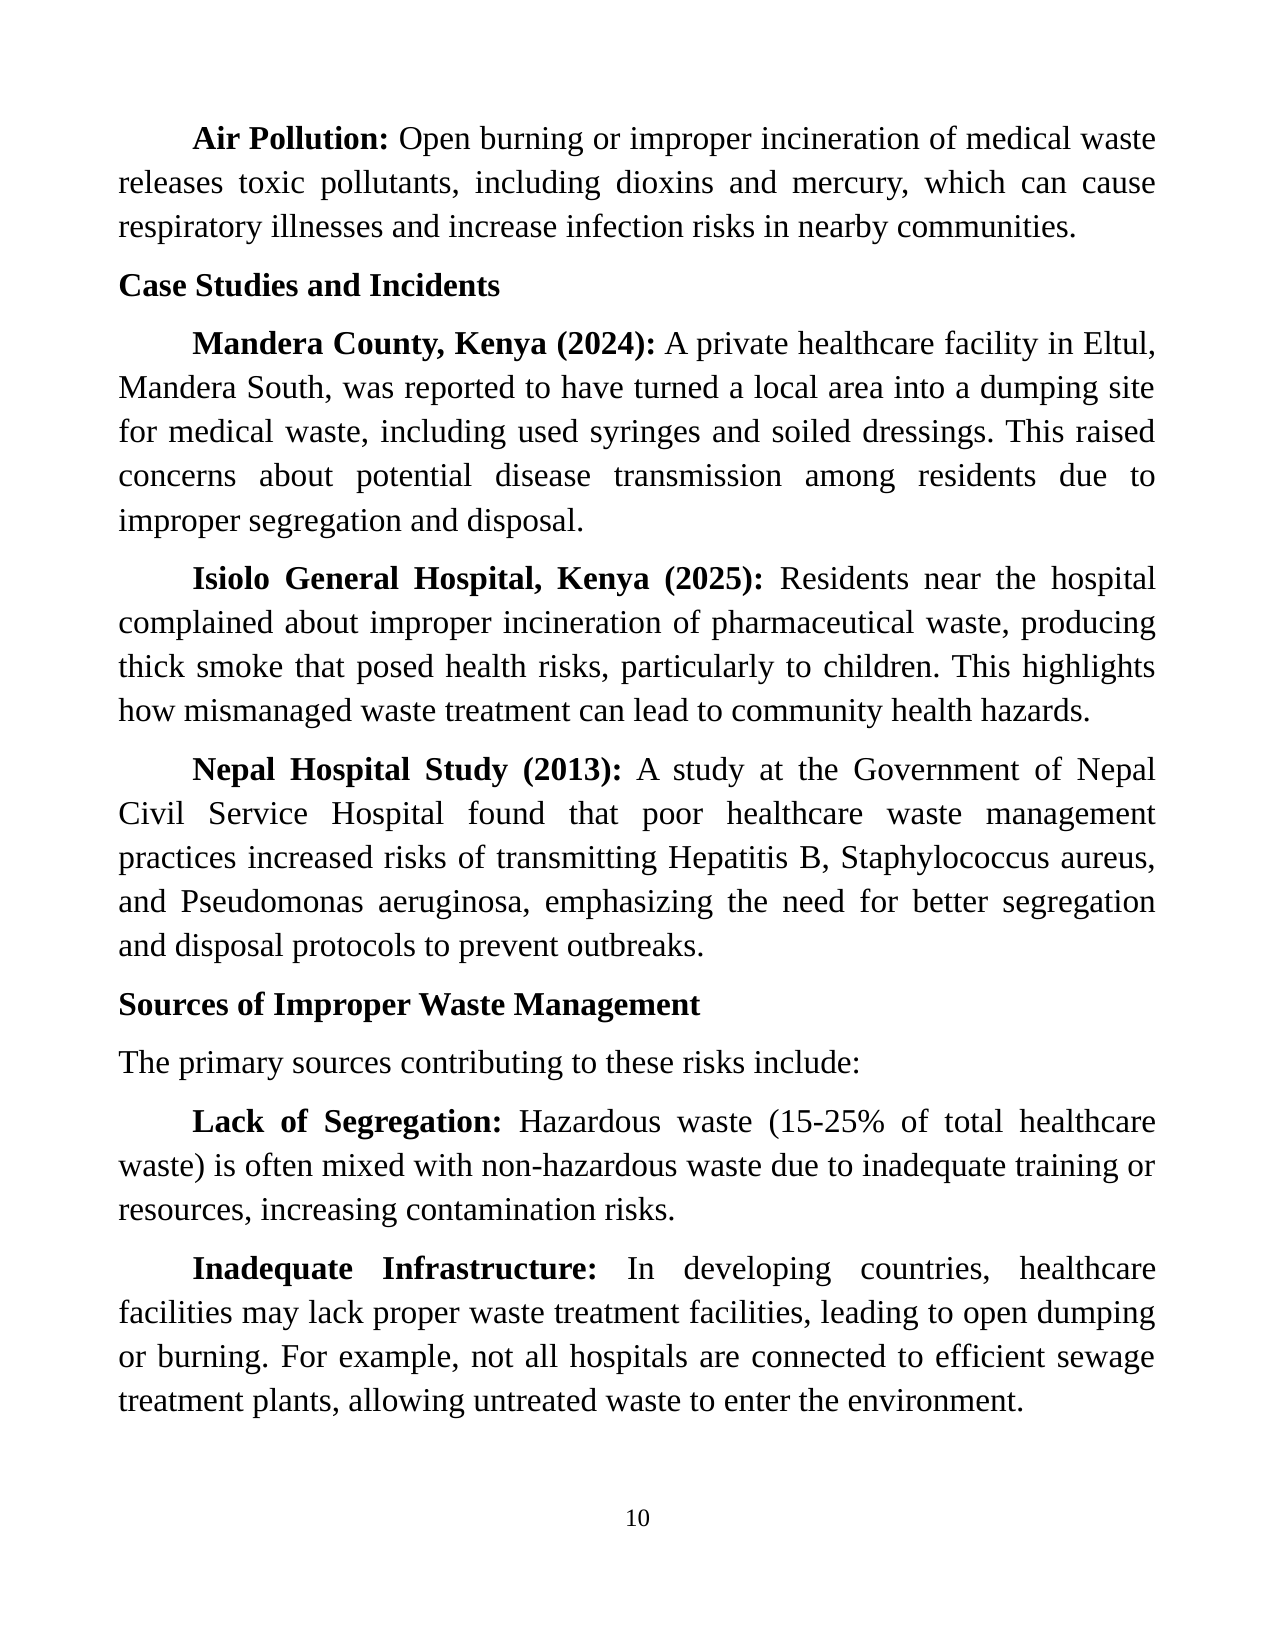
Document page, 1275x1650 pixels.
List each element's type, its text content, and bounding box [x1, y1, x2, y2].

text Mandera County, Kenya (2024): A private healthcare facility in Eltul, Mandera South, was reported to have turned a local area into a dumping site for medical waste, including used syringes and soiled dressings. This raised concerns about potential disease transmission among residents due to improper segregation and disposal. [118, 323, 1157, 538]
text Nepal Hospital Study (2013): A study at the Government of Nepal Civil Service Hospital found that poor healthcare waste management practices increased risks of transmitting Hepatitis B, Staphylococcus aureus, and Pseudomonas aeruginosa, emphasizing the need for better segregation and disposal protocols to prevent outbreaks. [118, 749, 1157, 964]
text Isiolo General Hospital, Kenya (2025): Residents near the hospital complained about improper incineration of pharmaceutical waste, producing thick smoke that posed health risks, particularly to children. This highlights how mismanaged waste treatment can lead to community health hazards. [118, 558, 1157, 729]
text Case Studies and Incidents [118, 265, 1157, 303]
text The primary sources contributing to these risks include: [118, 1043, 1157, 1081]
text Air Pollution: Open burning or improper incineration of medical waste releases toxic pollutants, including dioxins and mercury, which can cause respiratory illnesses and increase infection risks in nearby communities. [118, 118, 1157, 244]
text Sources of Improper Waste Management [118, 984, 1157, 1022]
text Inadequate Infrastructure: In developing countries, healthcare facilities may lack proper waste treatment facilities, leading to open dumping or burning. For example, not all hospitals are connected to efficient sewage treatment plants, allowing untreated waste to enter the environment. [118, 1248, 1157, 1419]
text Lack of Segregation: Hazardous waste (15-25% of total healthcare waste) is often mixed with non-hazardous waste due to inadequate training or resources, increasing contamination risks. [118, 1101, 1157, 1228]
